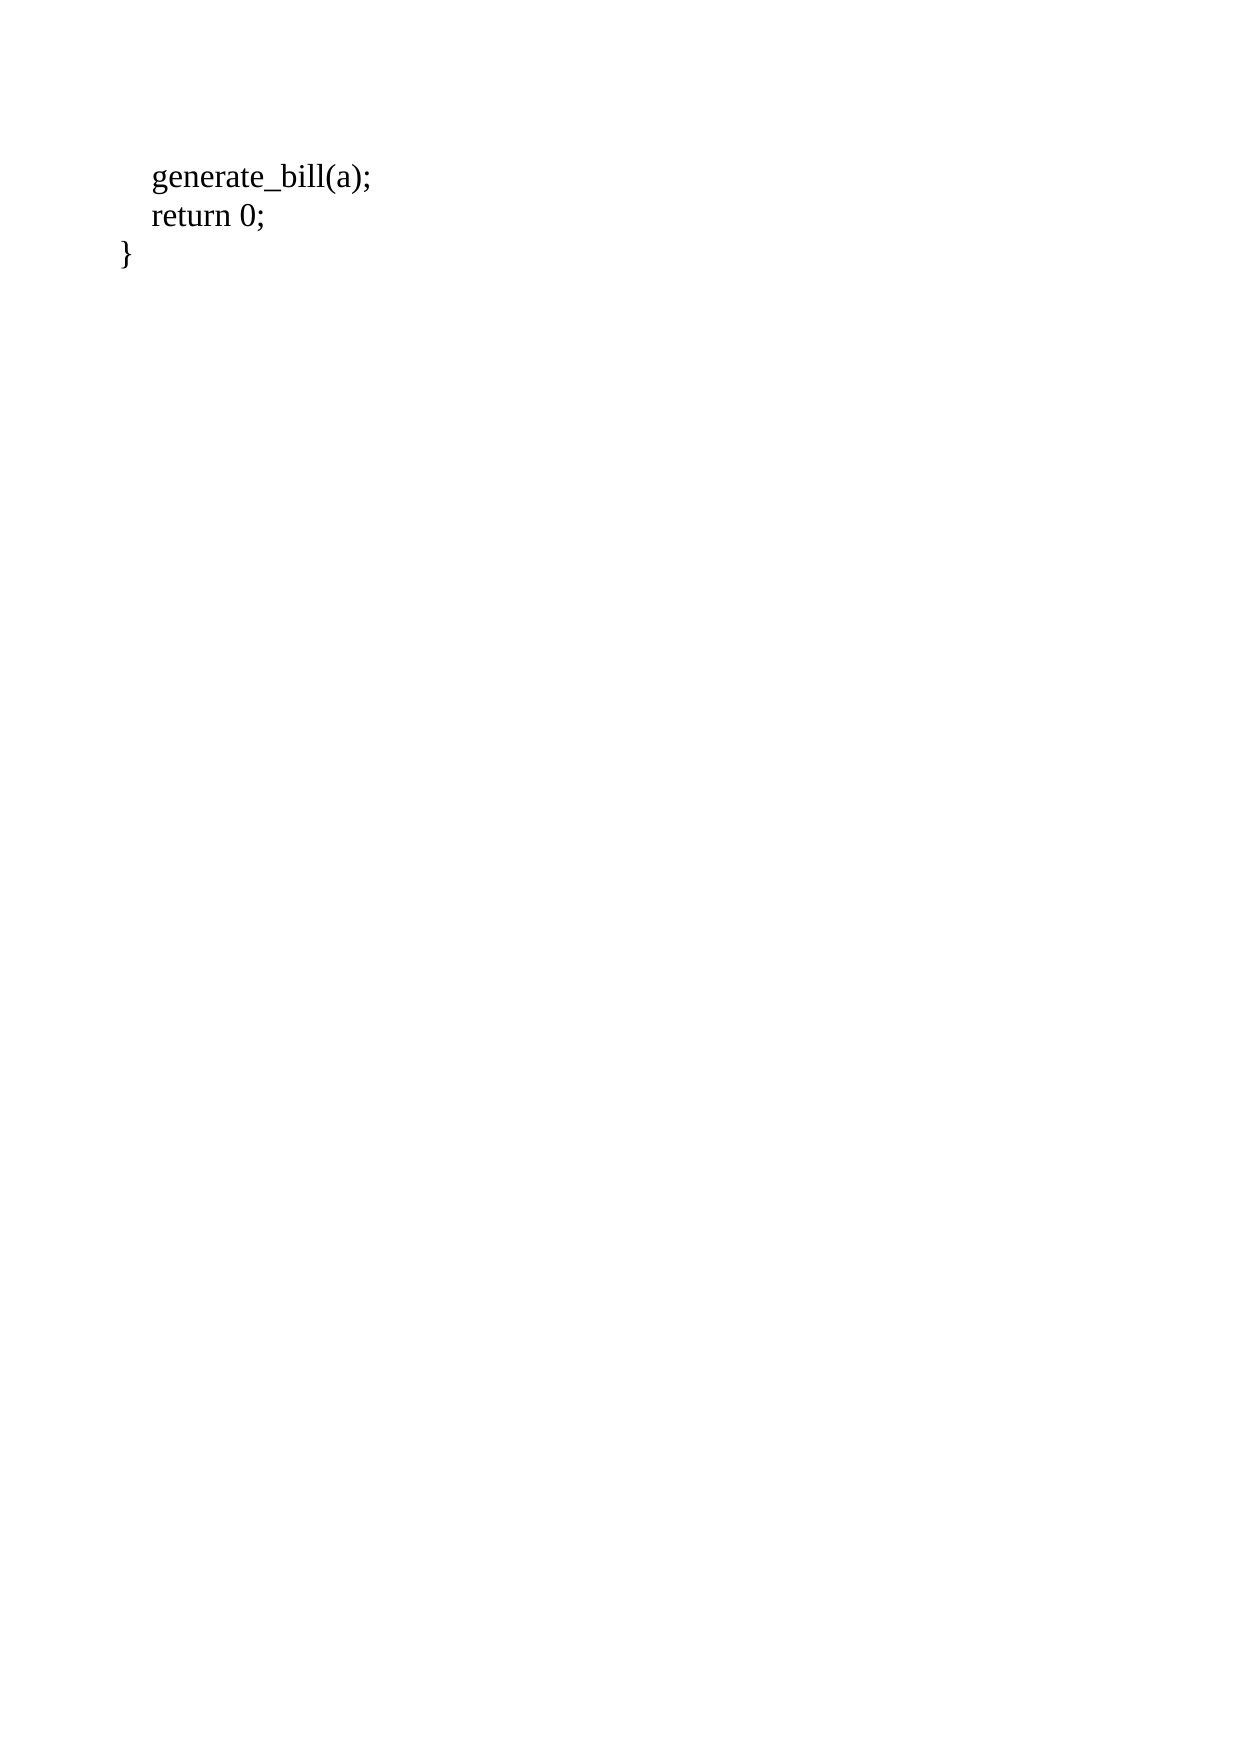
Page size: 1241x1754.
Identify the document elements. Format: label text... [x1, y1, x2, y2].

text } [118, 233, 1122, 271]
text return 0; [118, 195, 1122, 233]
text generate_bill(a); [118, 156, 1122, 195]
